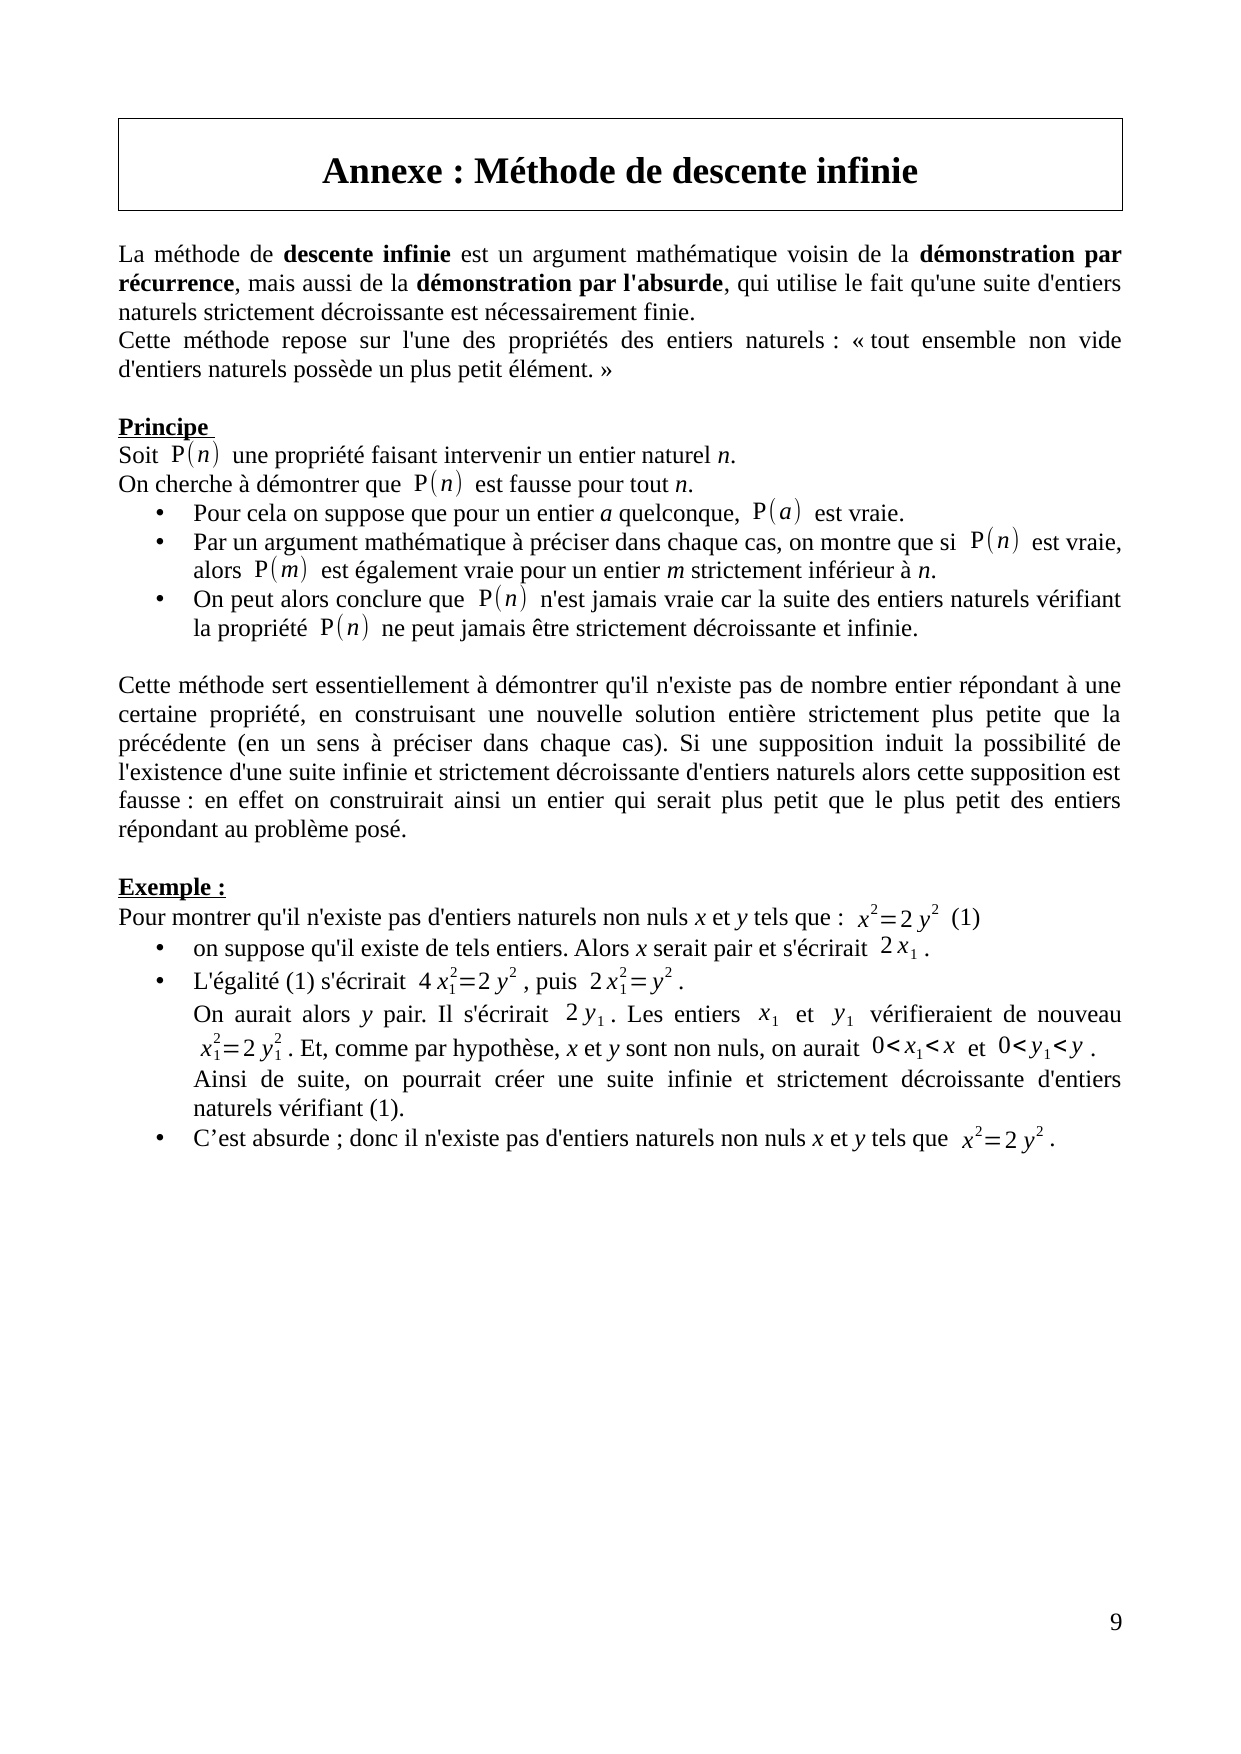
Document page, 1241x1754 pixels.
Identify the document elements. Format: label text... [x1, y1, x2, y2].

list Pour cela on suppose que pour un entier a quelconque, est vraie. [156, 498, 1122, 527]
table_header Annexe : Méthode de descente infinie [119, 119, 1122, 210]
list L'égalité (1) s'écrirait , puis . [156, 963, 1122, 998]
list Par un argument mathématique à préciser dans chaque cas, on montre que si est vraie, alors est également vraie pour un entier m strictement inférieur à n. [156, 527, 1122, 584]
list On peut alors conclure que n'est jamais vraie car la suite des entiers naturels vérifiant la propriété ne peut jamais être strictement décroissante et infinie. [156, 584, 1122, 642]
list On aurait alors y pair. Il s'écrirait . Les entiers et vérifieraient de nouveau . Et, comme par hypothèse, x et y sont non nuls, on aurait et . [156, 998, 1122, 1064]
list on suppose qu'il existe de tels entiers. Alors x serait pair et s'écrirait . [156, 932, 1122, 963]
list C’est absurde ; donc il n'existe pas d'entiers naturels non nuls x et y tels que . [156, 1122, 1122, 1153]
text Cette méthode sert essentiellement à démontrer qu'il n'existe pas de nombre entier répondant à une certaine propriété, en construisant une nouvelle solution entière strictement plus petite que la précédente (en un sens à préciser dans chaque cas). Si une supposition induit la possibilité de l'existence d'une suite infinie et strictement décroissante d'entiers naturels alors cette supposition est fausse : en effet on construirait ainsi un entier qui serait plus petit que le plus petit des entiers répondant au problème posé. [118, 670, 1122, 843]
text Cette méthode repose sur l'une des propriétés des entiers naturels : « tout ensemble non vide d'entiers naturels possède un plus petit élément. » [118, 325, 1122, 383]
text Exemple : [118, 872, 1122, 900]
text La méthode de descente infinie est un argument mathématique voisin de la démonstration par récurrence, mais aussi de la démonstration par l'absurde, qui utilise le fait qu'une suite d'entiers naturels strictement décroissante est nécessairement finie. [118, 239, 1122, 325]
text Principe [118, 412, 1122, 440]
list Ainsi de suite, on pourrait créer une suite infinie et strictement décroissante d'entiers naturels vérifiant (1). [156, 1064, 1122, 1122]
text Soit une propriété faisant intervenir un entier naturel n. [118, 440, 1122, 469]
text Pour montrer qu'il n'existe pas d'entiers naturels non nuls x et y tels que : (1) [118, 900, 1122, 932]
text On cherche à démontrer que est fausse pour tout n. [118, 469, 1122, 498]
